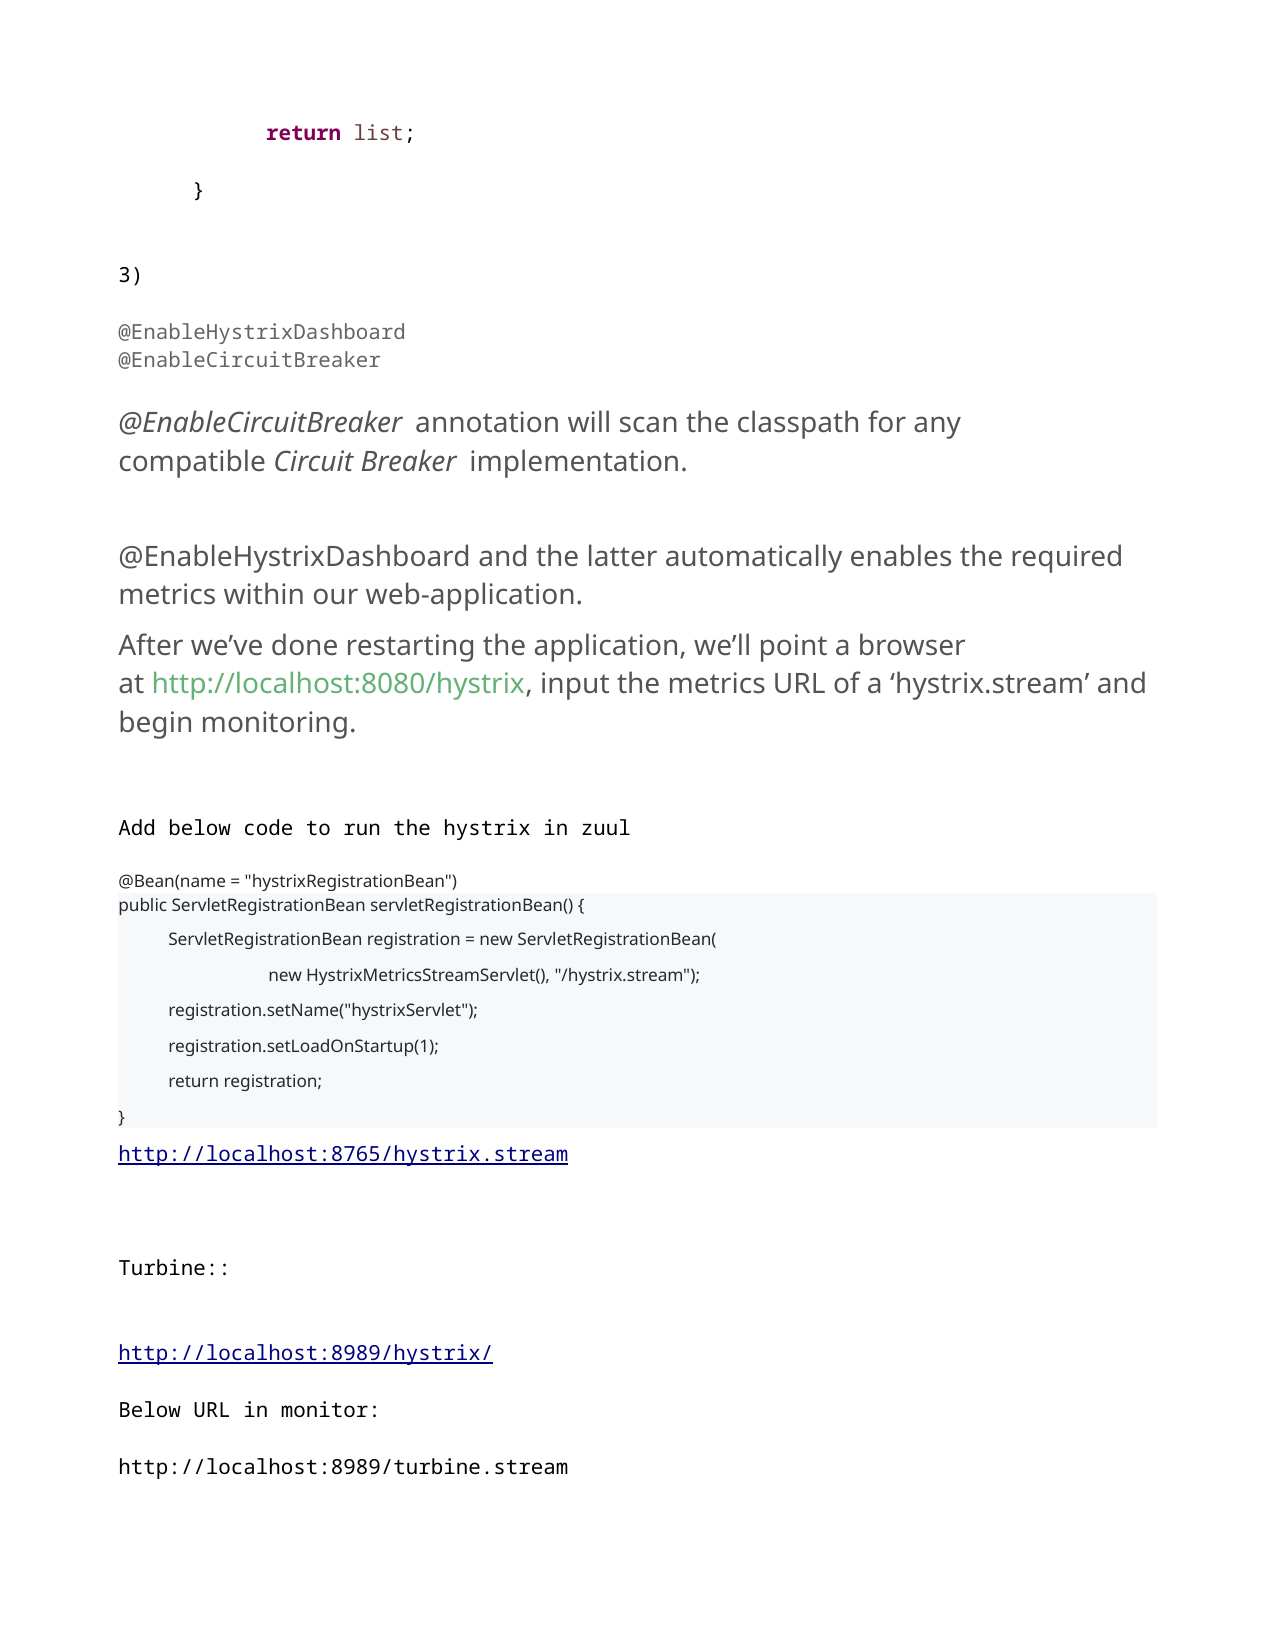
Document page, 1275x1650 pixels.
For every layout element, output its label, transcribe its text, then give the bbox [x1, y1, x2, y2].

text ServletRegistrationBean registration = new ServletRegistrationBean( [118, 927, 1157, 952]
text @EnableCircuitBreaker [118, 346, 1157, 374]
text Turbine:: [118, 1253, 1157, 1281]
text After we’ve done restarting the application, we’ll point a browser at http://localhost:8080/hystrix, input the metrics URL of a ‘hystrix.stream’ and begin monitoring. [118, 625, 1157, 740]
text } [118, 175, 1157, 203]
text return registration; [118, 1069, 1157, 1094]
text registration.setName("hystrixServlet"); [118, 998, 1157, 1023]
text public ServletRegistrationBean servletRegistrationBean() { [118, 893, 1157, 916]
text return list; [118, 118, 1157, 147]
text 3) [118, 260, 1157, 289]
text } [118, 1105, 1157, 1128]
text Add below code to run the hystrix in zuul [118, 813, 1157, 841]
text @EnableHystrixDashboard and the latter automatically enables the required metrics within our web-application. [118, 536, 1157, 613]
text http://localhost:8989/hystrix/ [118, 1338, 1157, 1367]
text http://localhost:8989/turbine.stream [118, 1452, 1157, 1480]
text @EnableHystrixDashboard [118, 317, 1157, 346]
text registration.setLoadOnStartup(1); [118, 1034, 1157, 1058]
text @Bean(name = "hystrixRegistrationBean") [118, 869, 1157, 893]
text @EnableCircuitBreaker annotation will scan the classpath for any compatible Circuit Breaker implementation. [118, 402, 1157, 479]
text new HystrixMetricsStreamServlet(), "/hystrix.stream"); [118, 963, 1157, 987]
text Below URL in monitor: [118, 1395, 1157, 1423]
text http://localhost:8765/hystrix.stream [118, 1139, 1157, 1167]
